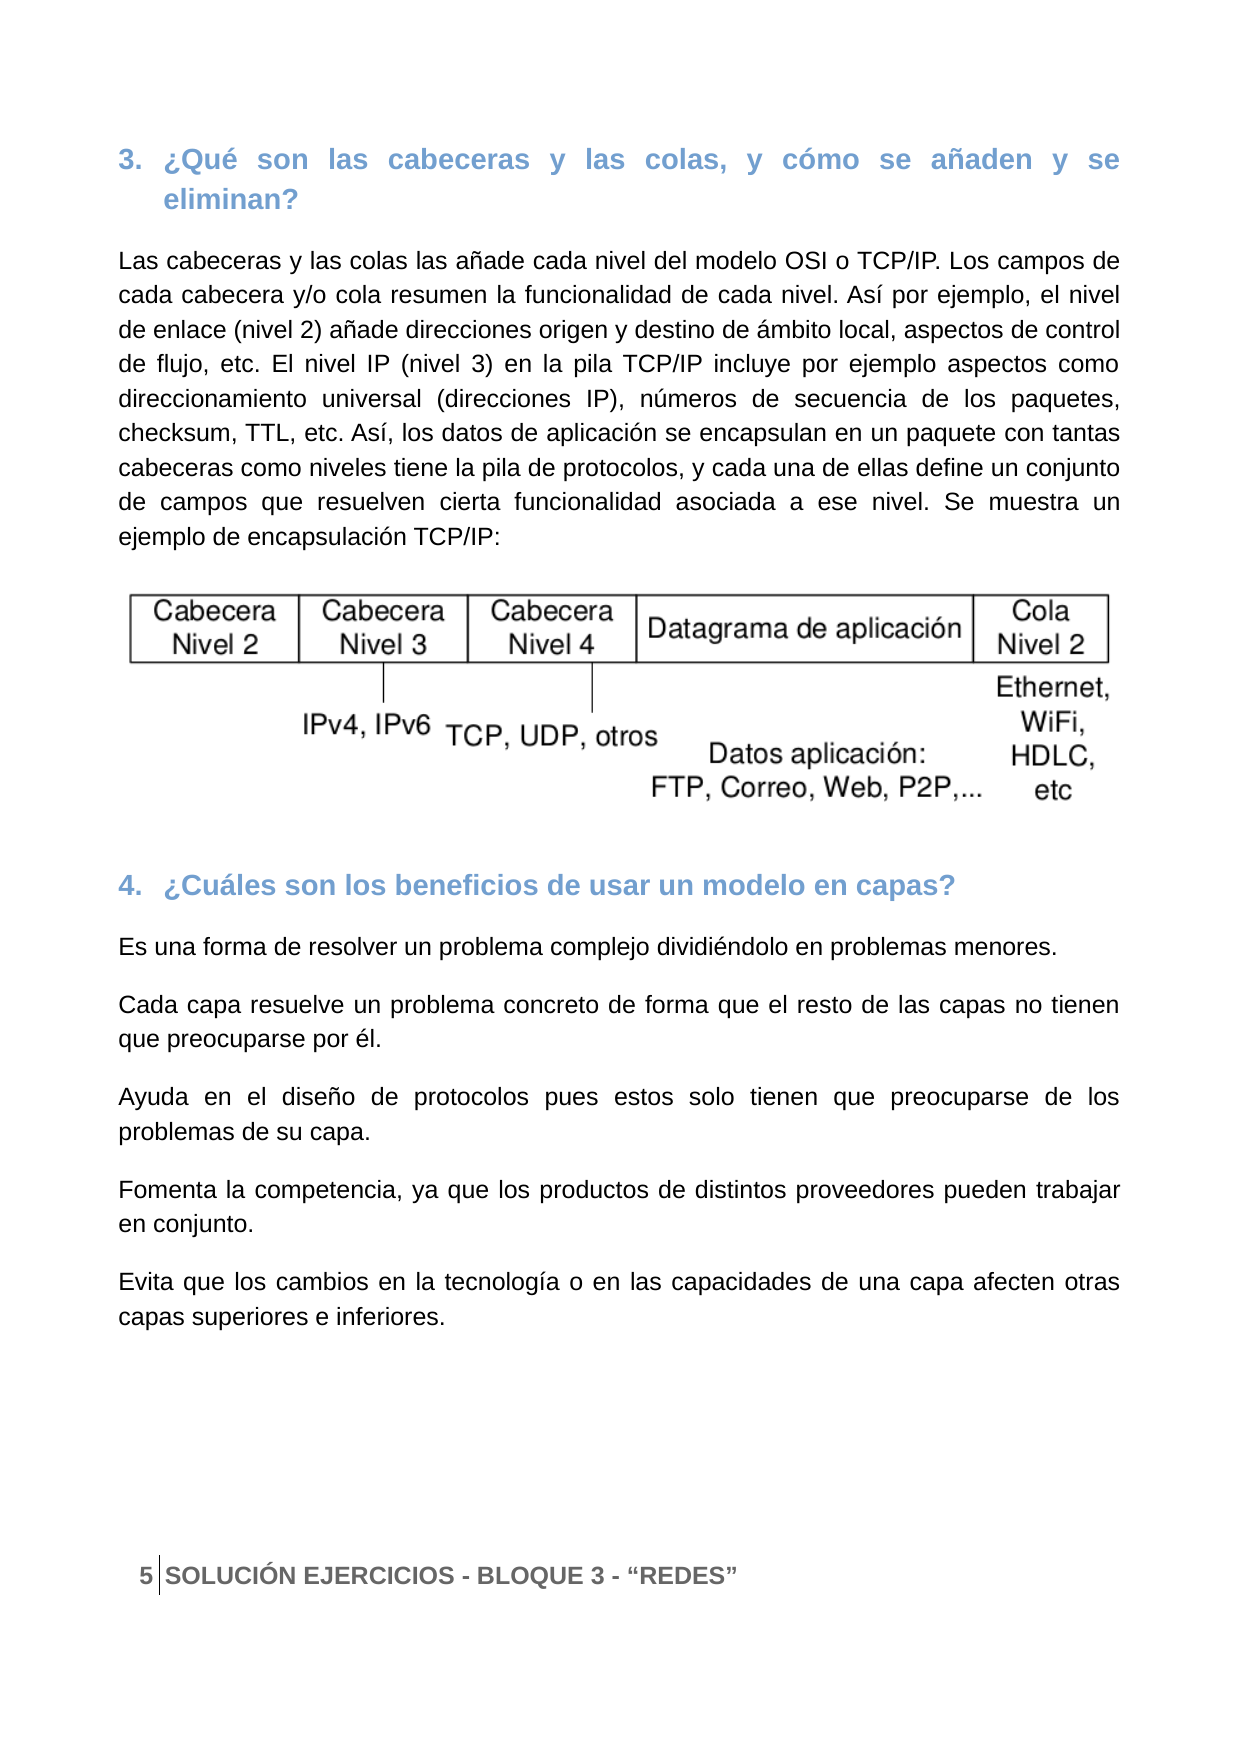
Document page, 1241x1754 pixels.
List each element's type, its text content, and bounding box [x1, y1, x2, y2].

picture [118, 579, 1123, 827]
subtitle ¿Cuáles son los beneficios de usar un modelo en capas? [118, 868, 1122, 901]
text Evita que los cambios en la tecnología o en las capacidades de una capa afecten otras capas superiores e inferiores. [118, 1267, 1122, 1330]
text Ayuda en el diseño de protocolos pues estos solo tienen que preocuparse de los problemas de su capa. [118, 1082, 1122, 1145]
text Cada capa resuelve un problema concreto de forma que el resto de las capas no tienen que preocuparse por él. [118, 990, 1122, 1053]
text Las cabeceras y las colas las añade cada nivel del modelo OSI o TCP/IP. Los campos de cada cabecera y/o cola resumen la funcionalidad de cada nivel. Así por ejemplo, el nivel de enlace (nivel 2) añade direcciones origen y destino de ámbito local, aspectos de control de flujo, etc. El nivel IP (nivel 3) en la pila TCP/IP incluye por ejemplo aspectos como direccionamiento universal (direcciones IP), números de secuencia de los paquetes, checksum, TTL, etc. Así, los datos de aplicación se encapsulan en un paquete con tantas cabeceras como niveles tiene la pila de protocolos, y cada una de ellas define un conjunto de campos que resuelven cierta funcionalidad asociada a ese nivel. Se muestra un ejemplo de encapsulación TCP/IP: [118, 246, 1122, 550]
text Es una forma de resolver un problema complejo dividiéndolo en problemas menores. [118, 932, 1122, 960]
subtitle ¿Qué son las cabeceras y las colas, y cómo se añaden y se eliminan? [118, 142, 1122, 216]
text Fomenta la competencia, ya que los productos de distintos proveedores pueden trabajar en conjunto. [118, 1175, 1122, 1238]
